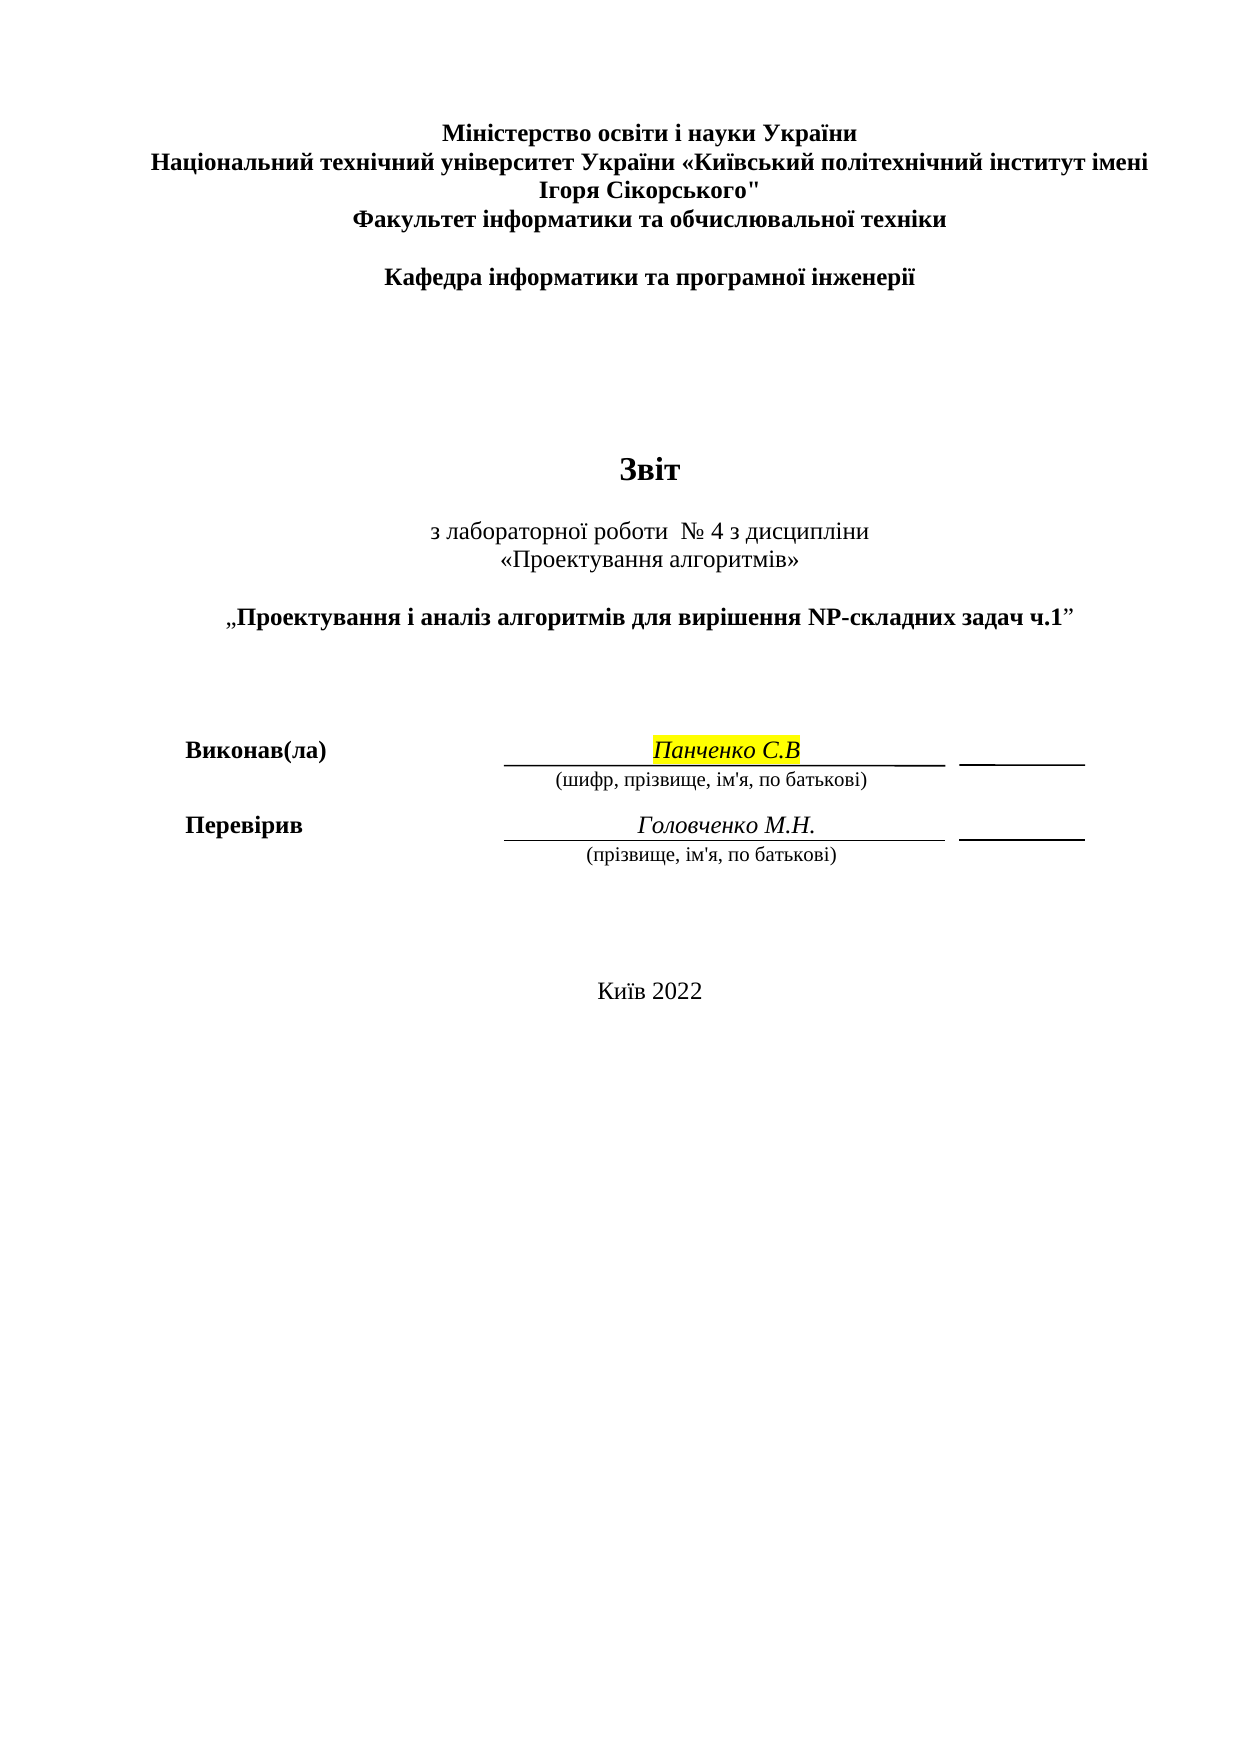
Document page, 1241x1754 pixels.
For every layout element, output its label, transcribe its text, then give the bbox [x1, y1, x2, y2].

text Кафедра інформатики та програмної інженерії [148, 262, 1152, 291]
text Головченко М.Н. [508, 810, 945, 839]
text Панченко С.В [508, 735, 945, 764]
text Виконав(ла) [185, 735, 485, 764]
text Звіт [148, 449, 1152, 487]
text Київ 2022 [148, 976, 1152, 1004]
text Національний технічний університет України «Київський політехнічний інститут імені Ігоря Сікорського" [148, 147, 1152, 204]
text Перевірив [185, 810, 485, 839]
text Міністерство освіти і науки України [148, 118, 1152, 147]
text «Проектування алгоритмів» [148, 544, 1152, 573]
text (прізвище, ім'я, по батькові) [523, 842, 900, 866]
text з лабораторної роботи № 4 з дисципліни [148, 516, 1152, 544]
text (шифр, прізвище, ім'я, по батькові) [523, 767, 900, 791]
text „Проектування і аналіз алгоритмів для вирішення NP-складних задач ч.1” [148, 602, 1152, 631]
text Факультет інформатики та обчислювальної техніки [148, 204, 1152, 233]
